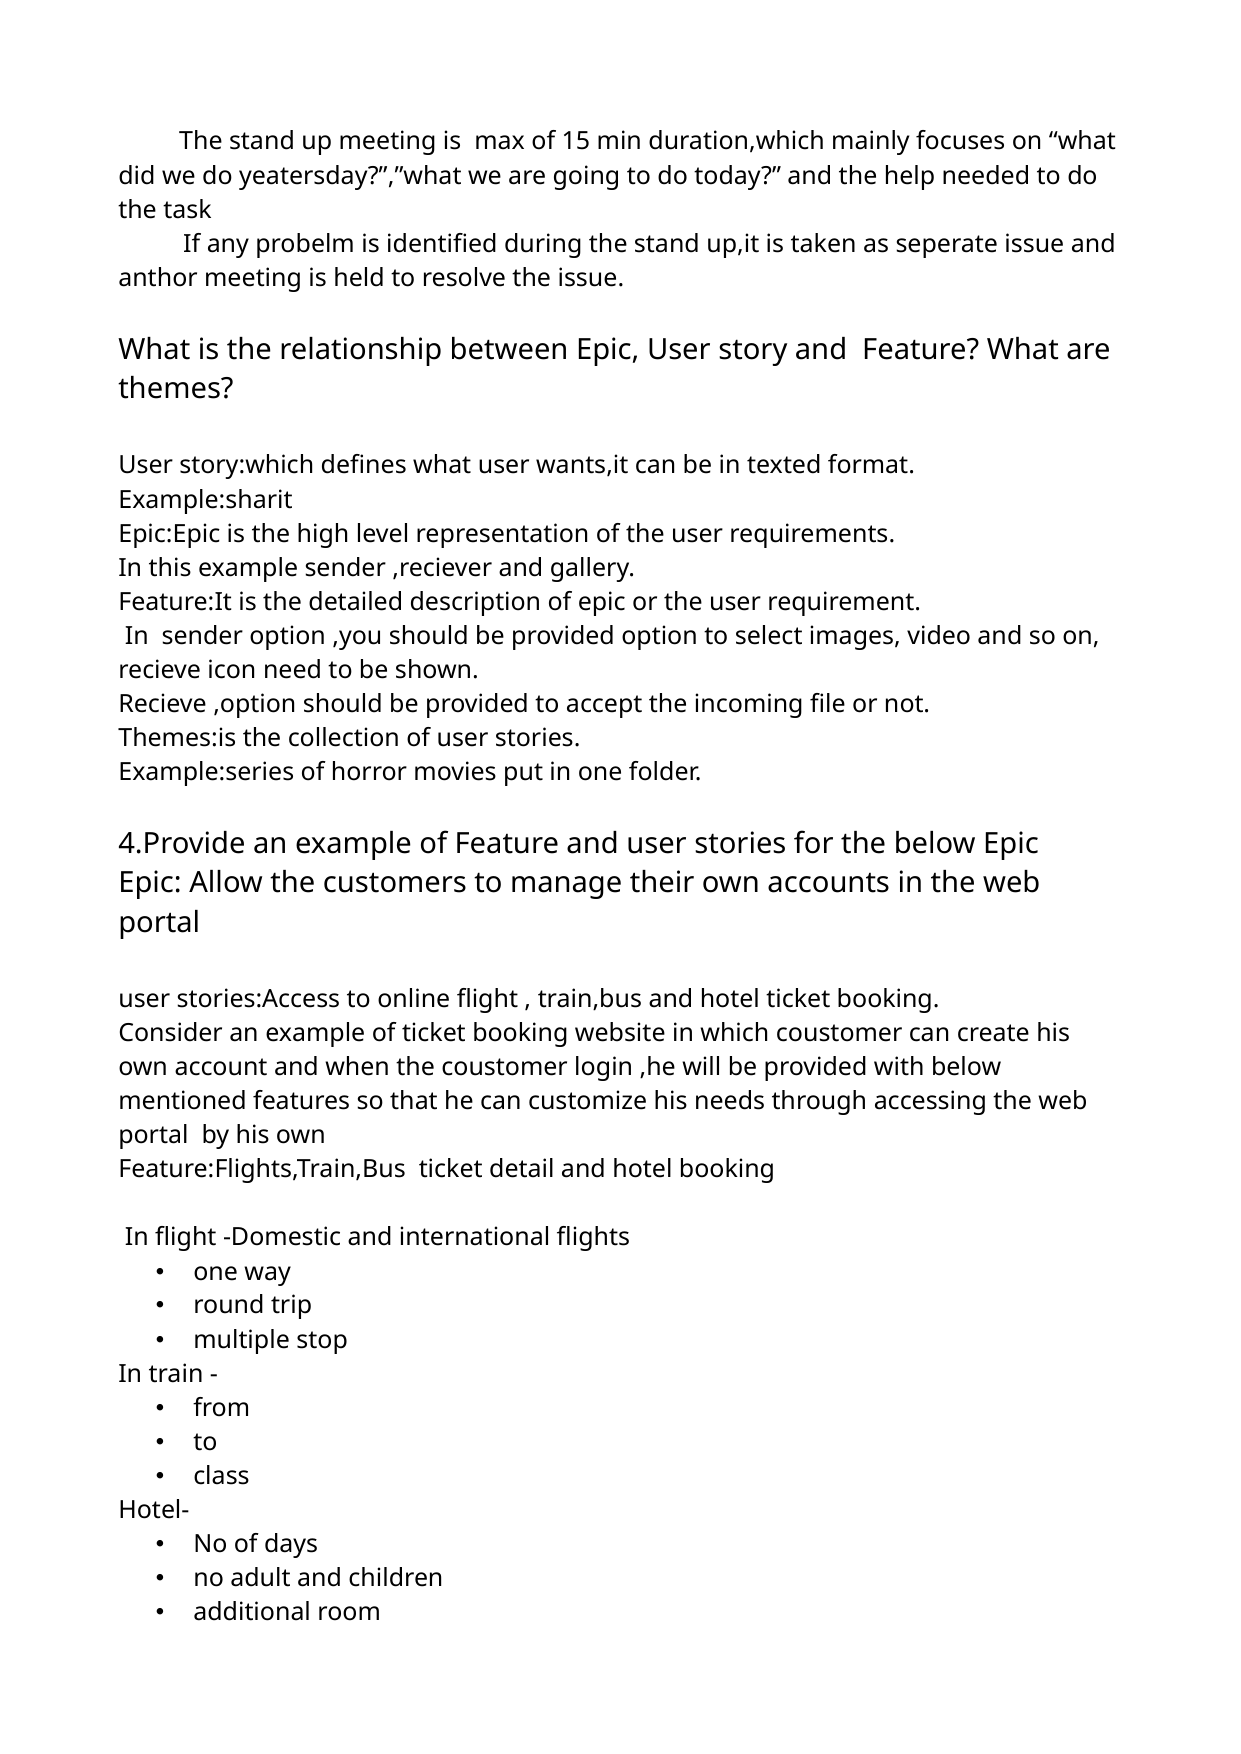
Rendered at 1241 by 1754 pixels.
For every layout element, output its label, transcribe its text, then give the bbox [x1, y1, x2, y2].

text user stories:Access to online flight , train,bus and hotel ticket booking. [118, 981, 1122, 1015]
text Epic:Epic is the high level representation of the user requirements. [118, 515, 1122, 549]
text User story:which defines what user wants,it can be in texted format. [118, 447, 1122, 481]
text recieve icon need to be shown. [118, 652, 1122, 686]
text Consider an example of ticket booking website in which coustomer can create his own account and when the coustomer login ,he will be provided with below mentioned features so that he can customize his needs through accessing the web portal by his own [118, 1015, 1122, 1151]
text In this example sender ,reciever and gallery. [118, 549, 1122, 583]
text Feature:It is the detailed description of epic or the user requirement. [118, 583, 1122, 617]
text In train - [118, 1355, 1122, 1389]
list multiple stop [156, 1321, 1122, 1355]
list one way [156, 1253, 1122, 1287]
text Themes:is the collection of user stories. [118, 720, 1122, 754]
list additional room [156, 1594, 1122, 1628]
list No of days [156, 1526, 1122, 1560]
text Epic: Allow the customers to manage their own accounts in the web portal [118, 862, 1122, 941]
text If any probelm is identified during the stand up,it is taken as seperate issue and [118, 226, 1122, 260]
text Example:sharit [118, 481, 1122, 515]
text Feature:Flights,Train,Bus ticket detail and hotel booking [118, 1151, 1122, 1185]
list no adult and children [156, 1560, 1122, 1594]
text anthor meeting is held to resolve the issue. [118, 260, 1122, 294]
list round trip [156, 1287, 1122, 1321]
text In flight -Domestic and international flights [118, 1219, 1122, 1253]
text The stand up meeting is max of 15 min duration,which mainly focuses on “what did we do yeatersday?”,”what we are going to do today?” and the help needed to do the task [118, 118, 1122, 226]
text What is the relationship between Epic, User story and Feature? What are themes? [118, 328, 1122, 407]
text Recieve ,option should be provided to accept the incoming file or not. [118, 686, 1122, 720]
list from [156, 1389, 1122, 1423]
text Hotel- [118, 1492, 1122, 1526]
text In sender option ,you should be provided option to select images, video and so on, [118, 617, 1122, 652]
text 4.Provide an example of Feature and user stories for the below Epic [118, 822, 1122, 862]
text Example:series of horror movies put in one folder. [118, 754, 1122, 788]
list to [156, 1423, 1122, 1457]
list class [156, 1457, 1122, 1492]
